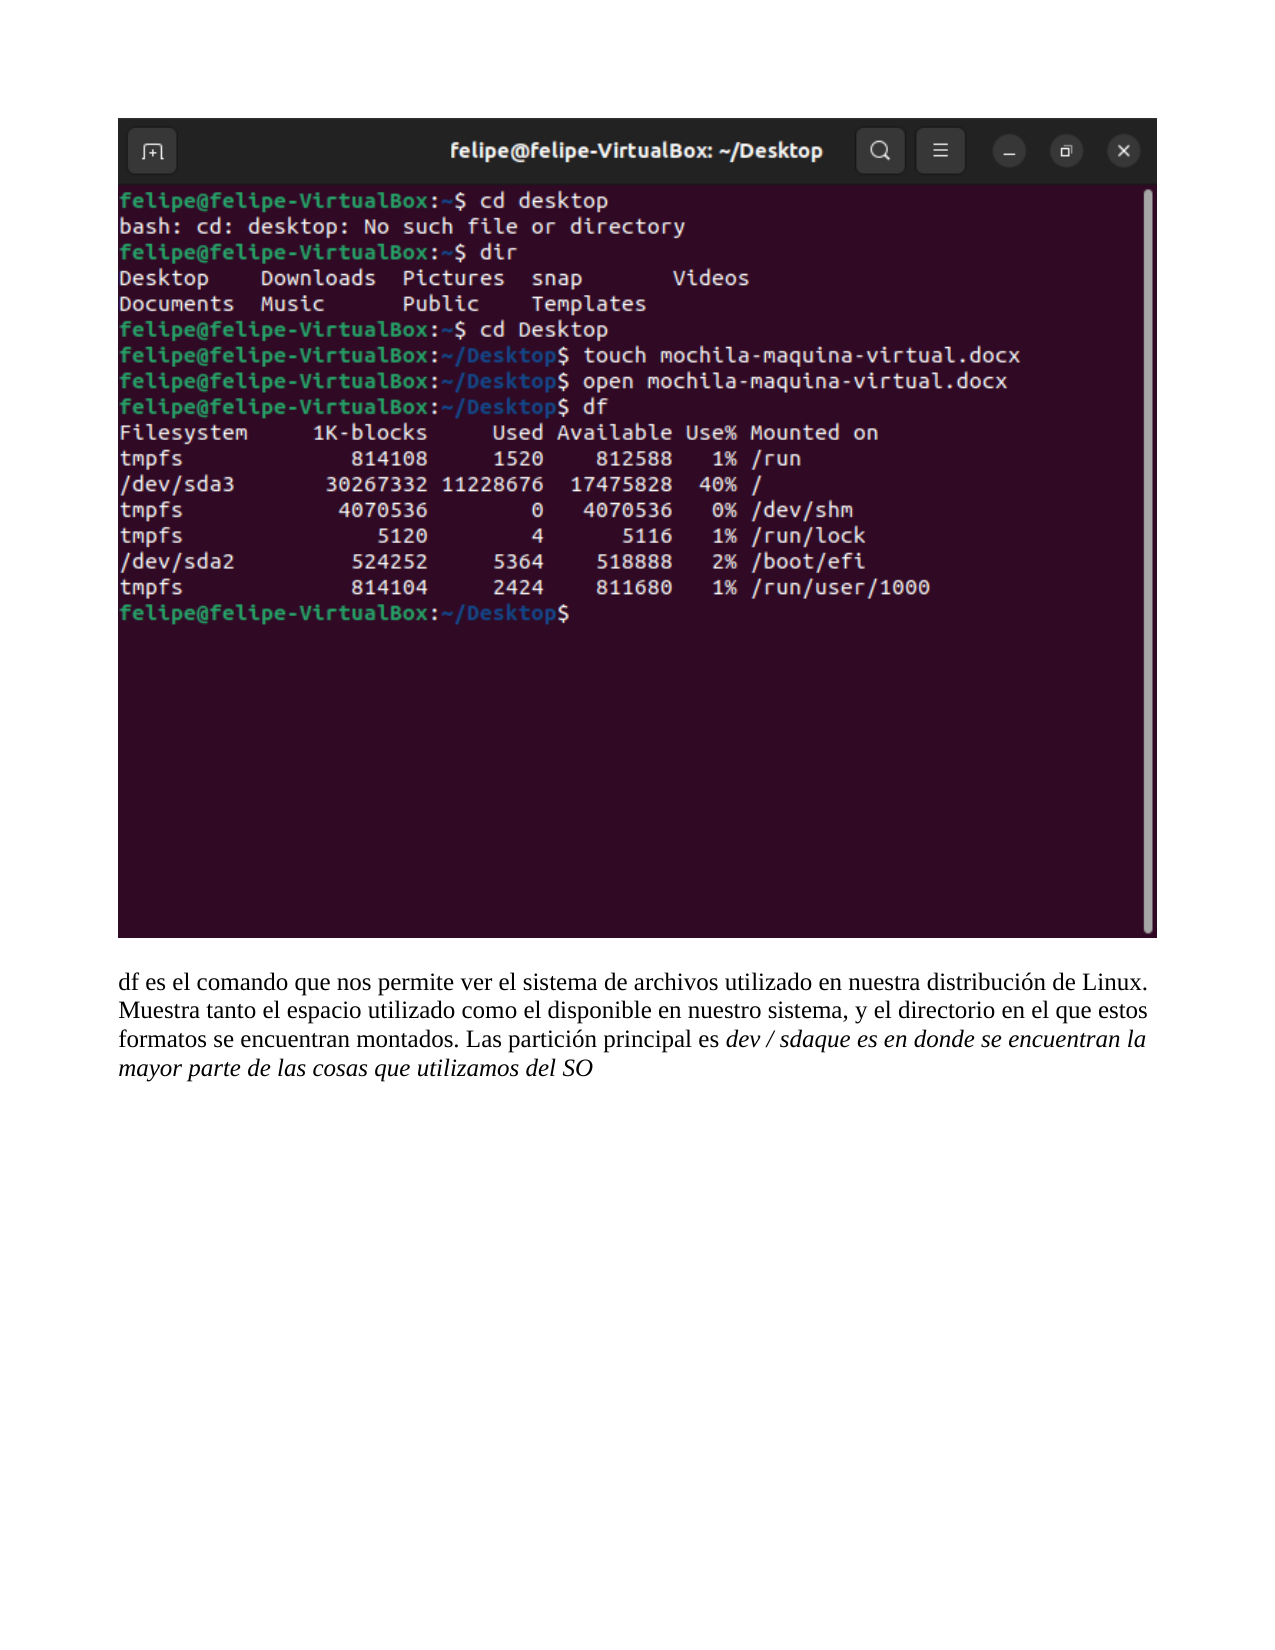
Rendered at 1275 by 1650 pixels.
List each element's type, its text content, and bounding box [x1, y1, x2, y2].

text df es el comando que nos permite ver el sistema de archivos utilizado en nuestra distribución de Linux. Muestra tanto el espacio utilizado como el disponible en nuestro sistema, y el directorio en el que estos formatos se encuentran montados. Las partición principal es dev / sdaque es en donde se encuentran la mayor parte de las cosas que utilizamos del SO [118, 967, 1157, 1082]
picture [118, 118, 1157, 938]
